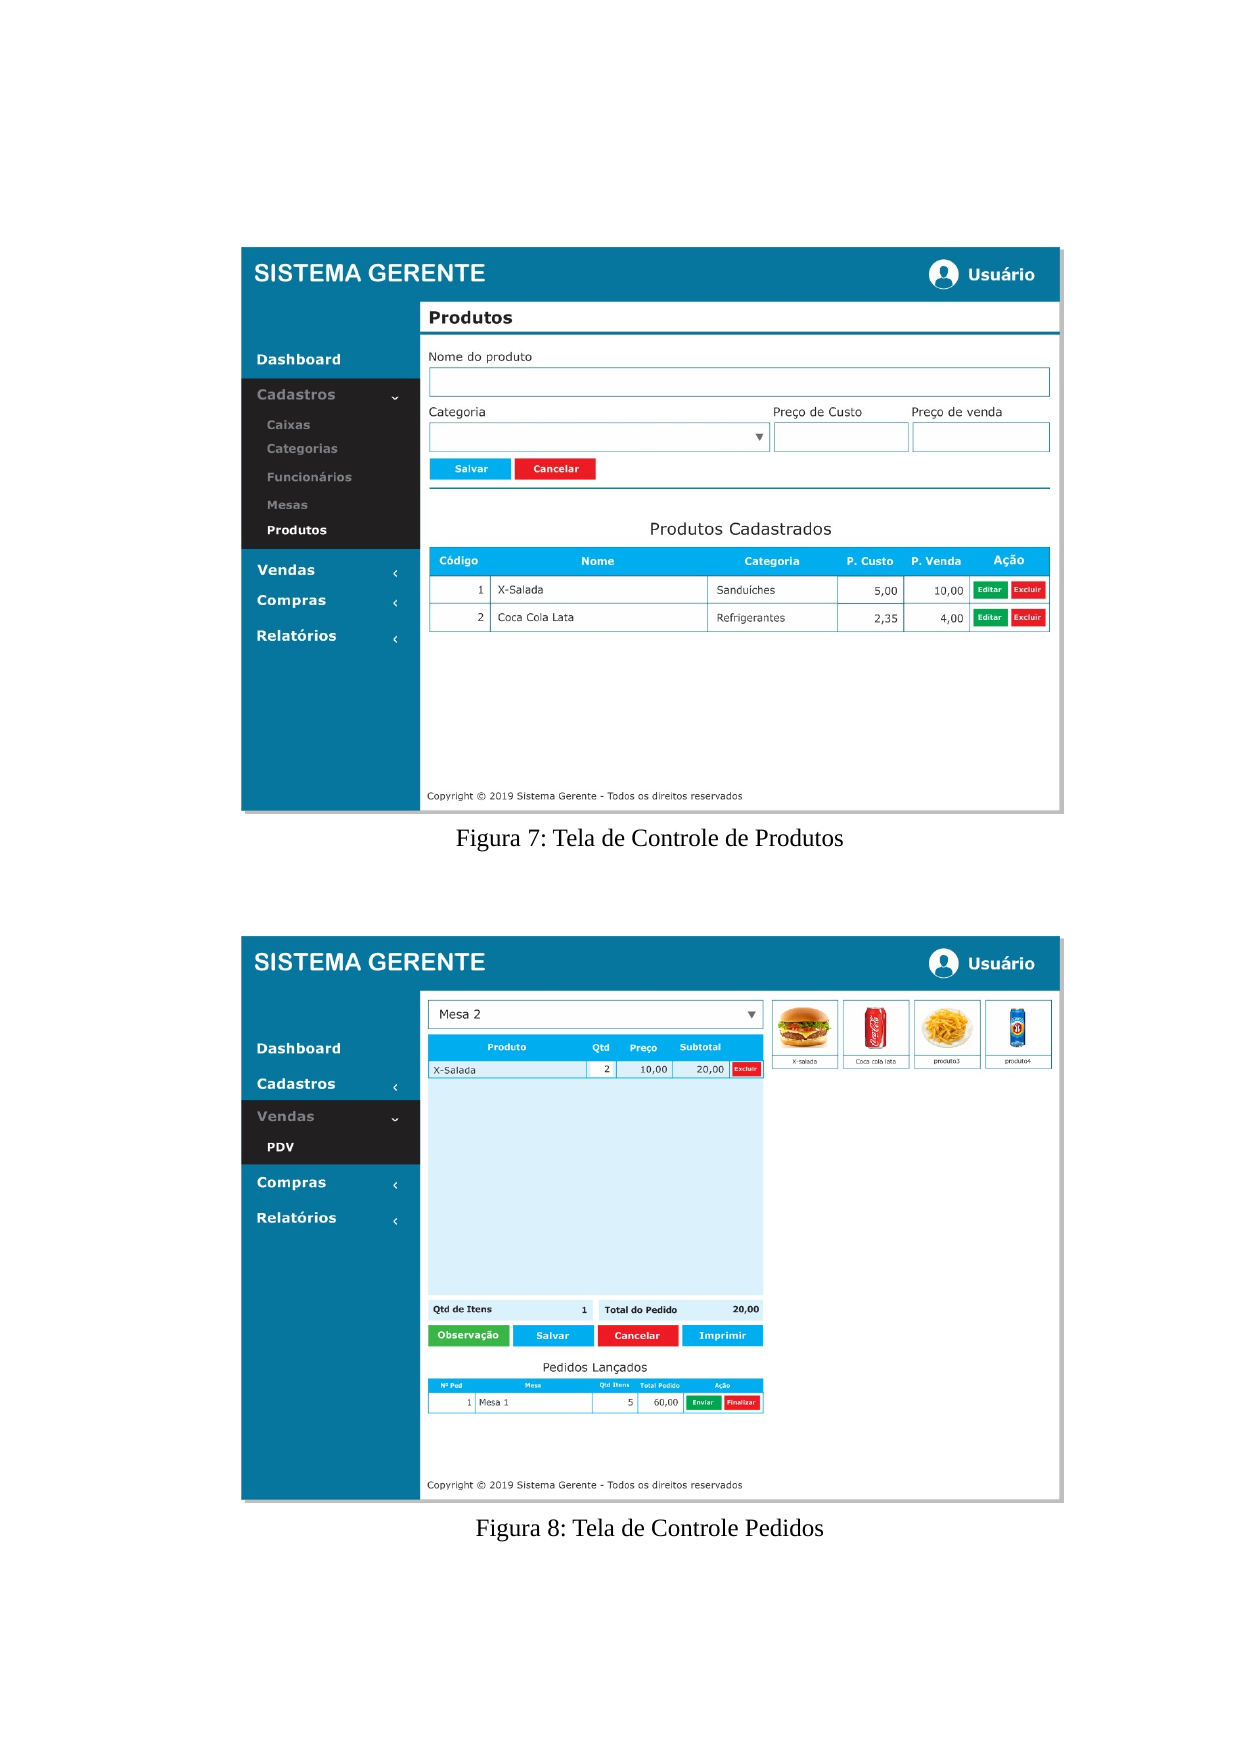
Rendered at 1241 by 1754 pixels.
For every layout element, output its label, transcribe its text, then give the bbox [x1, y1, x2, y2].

text Figura 8: Tela de Controle Pedidos [177, 1513, 1122, 1541]
text Figura 7: Tela de Controle de Produtos [177, 824, 1122, 852]
picture [177, 232, 1123, 824]
picture [177, 922, 1123, 1513]
